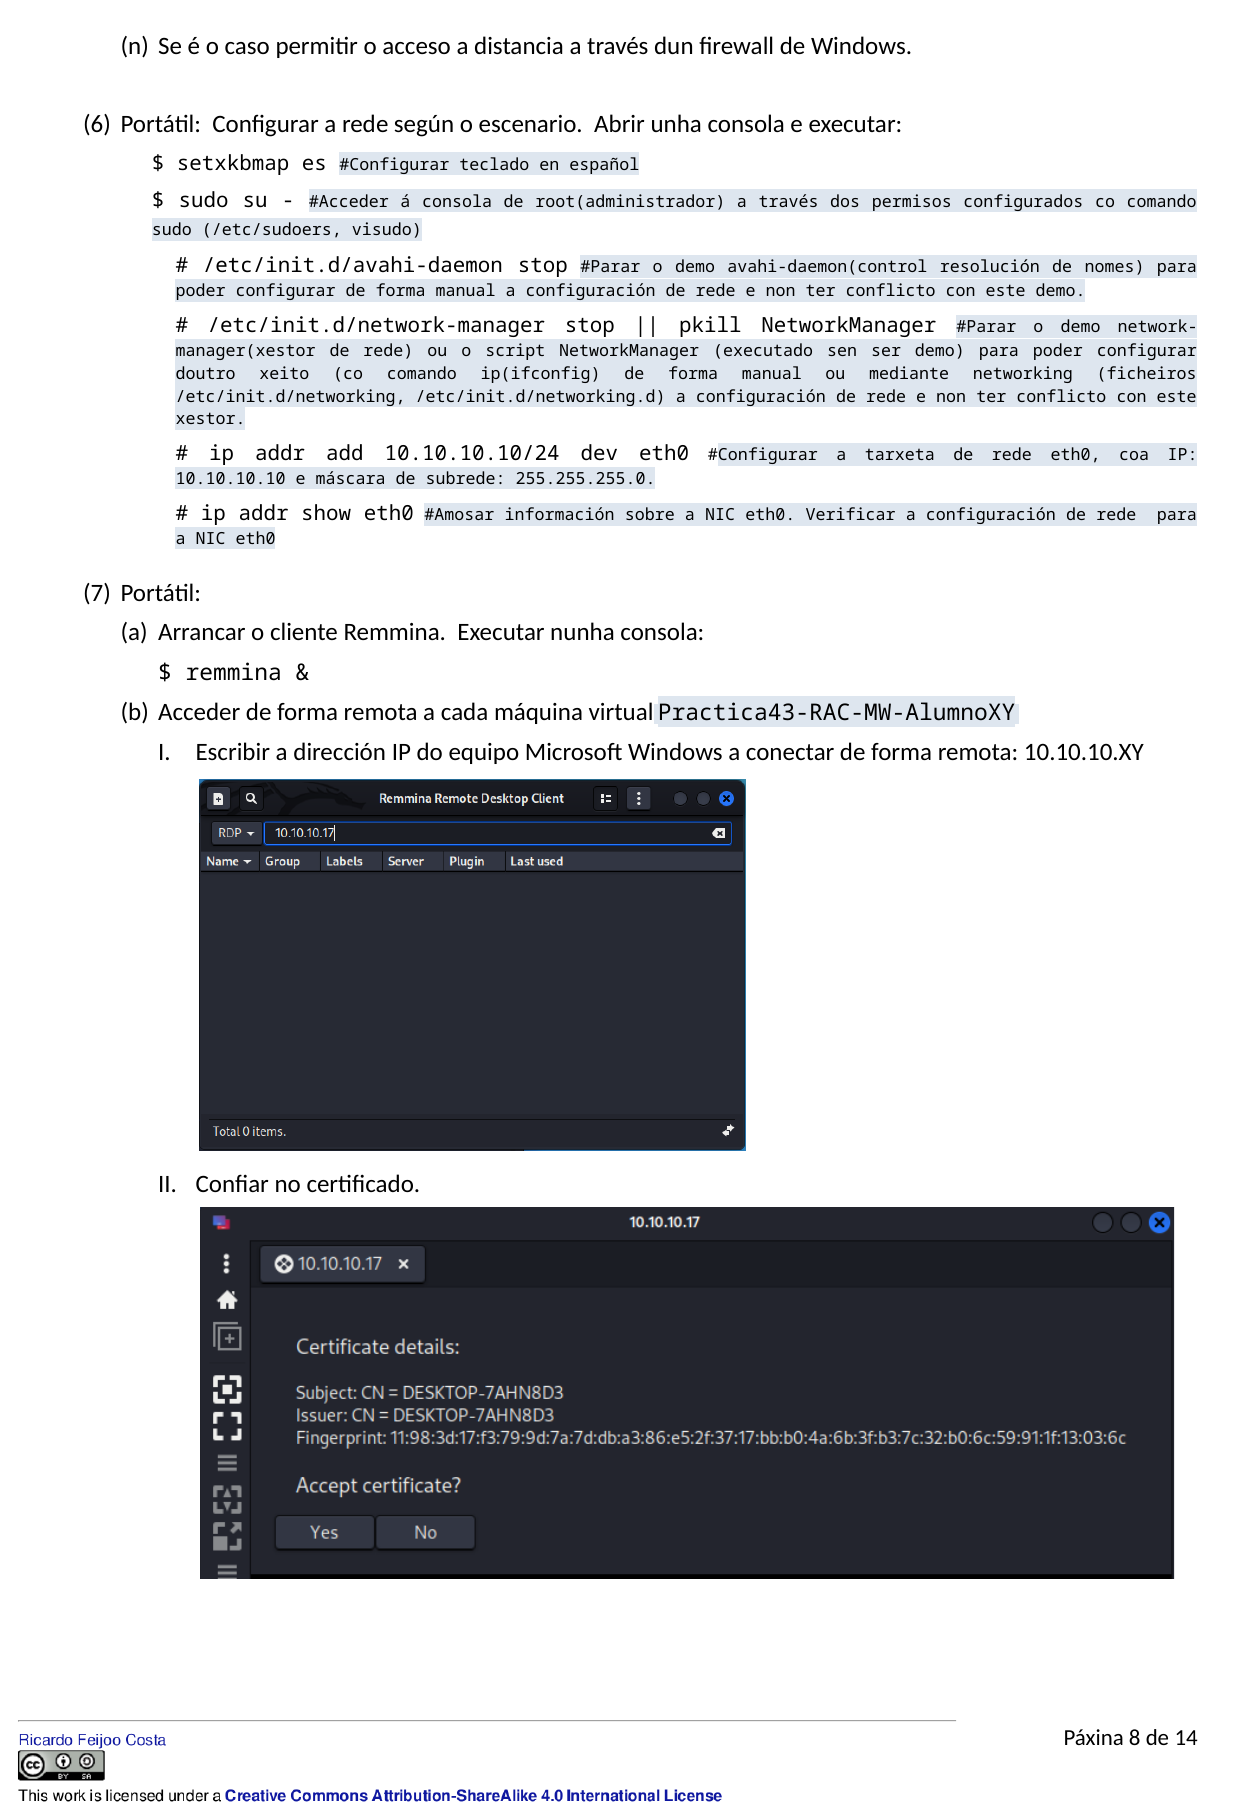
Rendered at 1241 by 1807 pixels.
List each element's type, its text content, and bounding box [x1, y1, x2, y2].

list # ip addr show eth0 #Amosar información sobre a NIC eth0. Verificar a configuración de rede para a NIC eth0 [140, 498, 1197, 549]
list $ setxkbmap es #Configurar teclado en español [116, 148, 1197, 176]
picture [200, 1207, 1175, 1579]
picture [8, 1715, 957, 1806]
list Confiar no certificado. [158, 1168, 1197, 1198]
list Se é o caso permitir o acceso a distancia a través dun firewall de Windows. [120, 30, 1197, 60]
list Escribir a dirección IP do equipo Microsoft Windows a conectar de forma remota: 10.10.10.XY [158, 736, 1197, 766]
list Acceder de forma remota a cada máquina virtual Practica43-RAC-MW-AlumnoXY [120, 696, 1197, 727]
picture [199, 779, 746, 1151]
list Portátil: Configurar a rede según o escenario. Abrir unha consola e executar: [83, 108, 1197, 139]
list $ sudo su - #Acceder á consola de root(administrador) a través dos permisos configurados co comando sudo (/etc/sudoers, visudo) [116, 185, 1197, 242]
list $ remmina & [120, 656, 1197, 687]
list # ip addr add 10.10.10.10/24 dev eth0 #Configurar a tarxeta de rede eth0, coa IP: 10.10.10.10 e máscara de subrede: 255.255.255.0. [140, 438, 1197, 489]
list # /etc/init.d/network-manager stop || pkill NetworkManager #Parar o demo network-manager(xestor de rede) ou o script NetworkManager (executado sen ser demo) para poder configurar doutro xeito (co comando ip(ifconfig) de forma manual ou mediante networking (ficheiros /etc/init.d/networking, /etc/init.d/networking.d) a configuración de rede e non ter conflicto con este xestor. [140, 310, 1197, 430]
list Portátil: [83, 577, 1197, 608]
list # /etc/init.d/avahi-daemon stop #Parar o demo avahi-daemon(control resolución de nomes) para poder configurar de forma manual a configuración de rede e non ter conflicto con este demo. [140, 251, 1197, 302]
list Arrancar o cliente Remmina. Executar nunha consola: [120, 616, 1197, 647]
